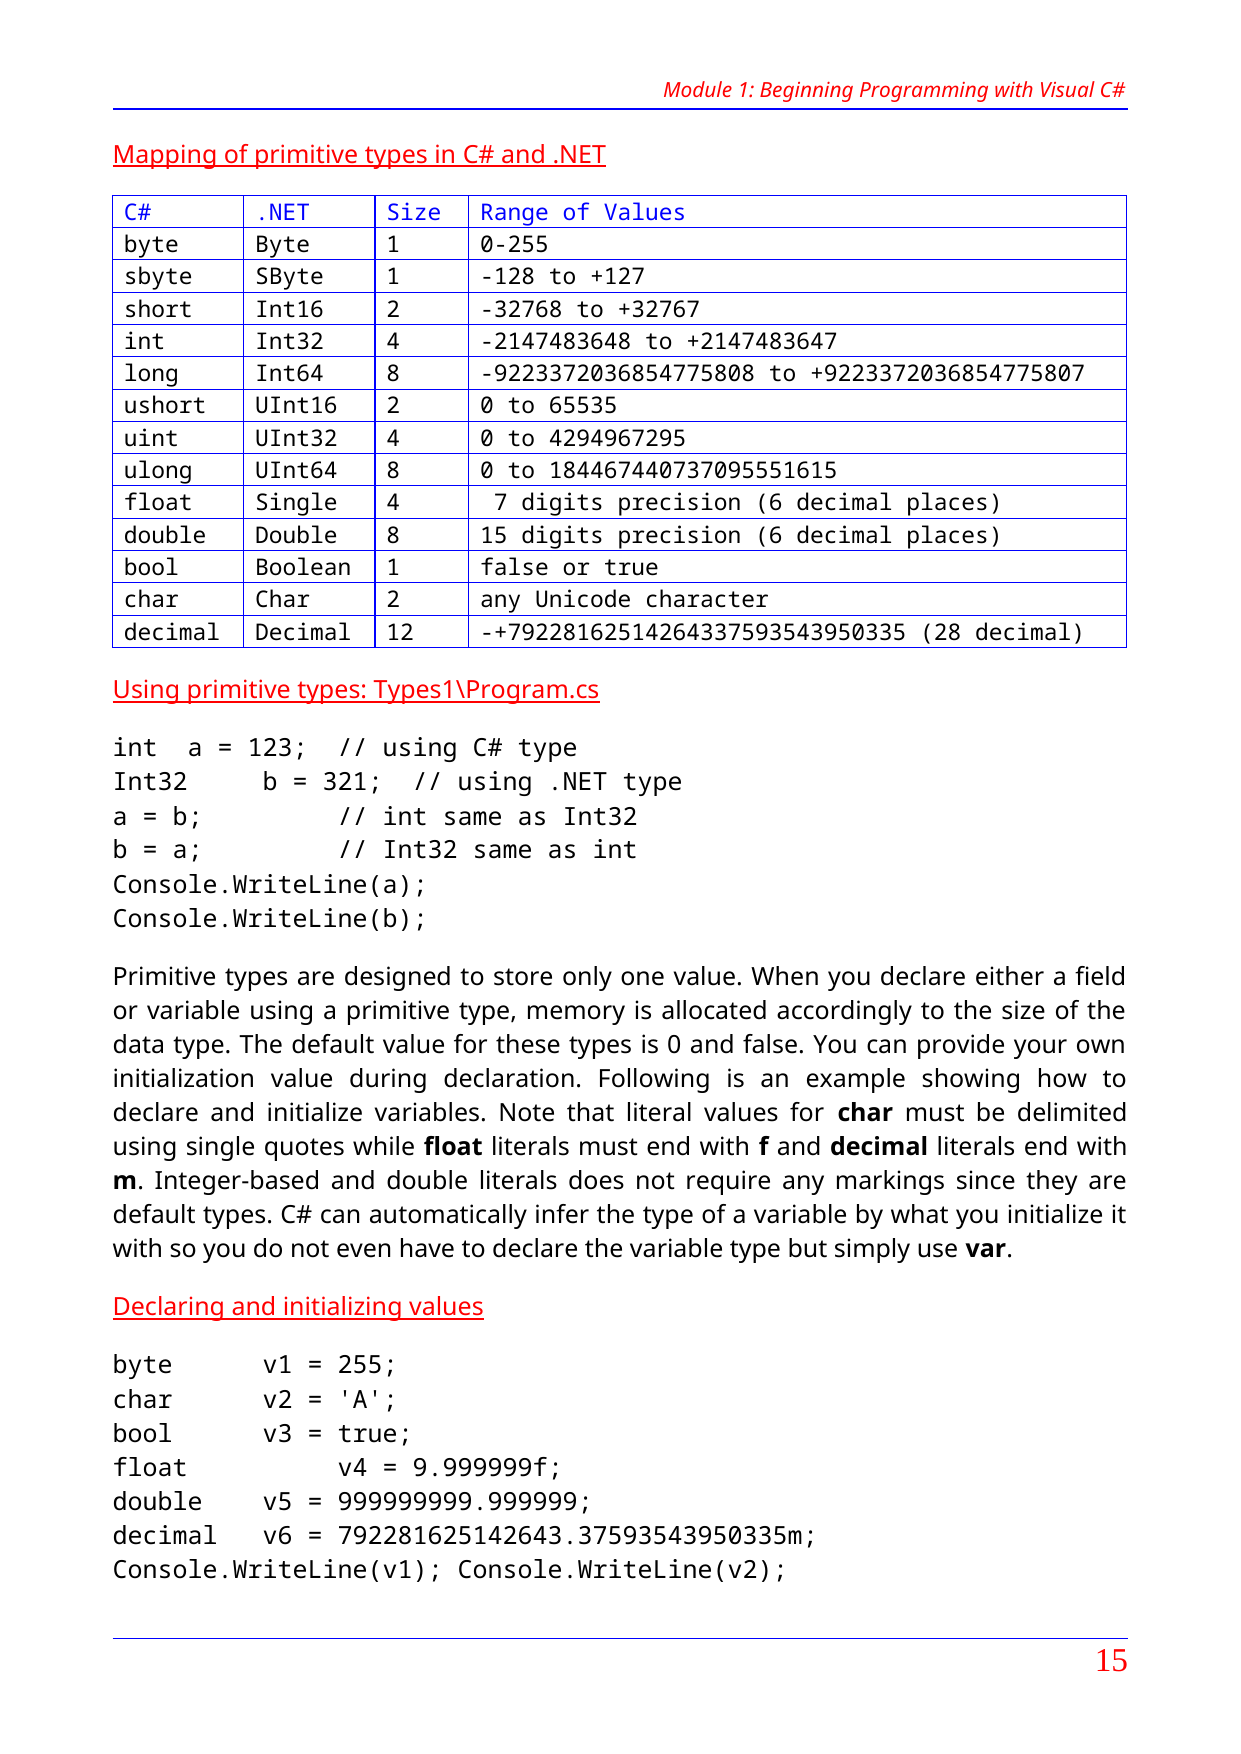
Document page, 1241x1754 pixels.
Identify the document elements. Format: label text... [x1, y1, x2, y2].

table_cell 8 [376, 454, 468, 485]
table_cell 7 digits precision (6 decimal places) [469, 486, 1126, 518]
table_cell -128 to +127 [469, 260, 1126, 292]
table_cell 4 [376, 486, 468, 518]
table_cell Byte [244, 228, 374, 259]
table_cell -2147483648 to +2147483647 [469, 325, 1126, 356]
table_cell 15 digits precision (6 decimal places) [469, 519, 1126, 550]
table_cell 8 [376, 357, 468, 388]
table_cell UInt64 [244, 454, 374, 485]
table_cell any Unicode character [469, 583, 1126, 614]
table_cell Boolean [244, 551, 374, 582]
table_cell 12 [376, 616, 468, 647]
table_cell ulong [113, 454, 243, 485]
table_cell Char [244, 583, 374, 614]
table_cell 2 [376, 390, 468, 421]
table_cell 8 [376, 519, 468, 550]
table_cell Double [244, 519, 374, 550]
text char v2 = 'A'; [112, 1381, 1128, 1415]
table_cell -9223372036854775808 to +9223372036854775807 [469, 357, 1126, 388]
table_cell 0-255 [469, 228, 1126, 259]
table_header Size [376, 196, 468, 227]
text Mapping of primitive types in C# and .NET [112, 137, 1128, 171]
text double v5 = 999999999.999999; [112, 1483, 1128, 1517]
text Console.WriteLine(a); [112, 866, 1128, 900]
text byte v1 = 255; [112, 1347, 1128, 1381]
table_cell 0 to 65535 [469, 390, 1126, 421]
table_header Range of Values [469, 196, 1126, 227]
text decimal v6 = 792281625142643.37593543950335m; [112, 1517, 1128, 1552]
text Using primitive types: Types1\Program.cs [112, 672, 1128, 706]
table_cell Int32 [244, 325, 374, 356]
text Console.WriteLine(v1); Console.WriteLine(v2); [112, 1552, 1128, 1586]
table_cell 1 [376, 260, 468, 292]
table_cell 0 to 4294967295 [469, 422, 1126, 453]
text b = a; // Int32 same as int [112, 832, 1128, 866]
table_cell Int64 [244, 357, 374, 388]
table_cell long [113, 357, 243, 388]
table_cell short [113, 293, 243, 324]
table_cell 0 to 184467440737095551615 [469, 454, 1126, 485]
table_cell char [113, 583, 243, 614]
table_cell -32768 to +32767 [469, 293, 1126, 324]
table_cell -+79228162514264337593543950335 (28 decimal) [469, 616, 1126, 647]
text Int32 b = 321; // using .NET type [112, 764, 1128, 798]
table_cell 1 [376, 551, 468, 582]
table_cell Decimal [244, 616, 374, 647]
table_cell UInt16 [244, 390, 374, 421]
text float v4 = 9.999999f; [112, 1449, 1128, 1483]
table_cell sbyte [113, 260, 243, 292]
table_cell int [113, 325, 243, 356]
table_cell 1 [376, 228, 468, 259]
text bool v3 = true; [112, 1415, 1128, 1449]
text Console.WriteLine(b); [112, 900, 1128, 934]
text Primitive types are designed to store only one value. When you declare either a field or variable using a primitive type, memory is allocated accordingly to the size of the data type. The default value for these types is 0 and false. You can provide your own initialization value during declaration. Following is an example showing how to declare and initialize variables. Note that literal values for char must be delimited using single quotes while float literals must end with f and decimal literals end with m. Integer-based and double literals does not require any markings since they are default types. C# can automatically infer the type of a variable by what you initialize it with so you do not even have to declare the variable type but simply use var. [112, 958, 1128, 1265]
table_cell 2 [376, 293, 468, 324]
table_cell Int16 [244, 293, 374, 324]
text int a = 123; // using C# type [112, 730, 1128, 764]
text Declaring and initializing values [112, 1289, 1128, 1323]
table_cell decimal [113, 616, 243, 647]
table_cell uint [113, 422, 243, 453]
table_cell UInt32 [244, 422, 374, 453]
table_header .NET [244, 196, 374, 227]
table_cell 4 [376, 325, 468, 356]
table_cell bool [113, 551, 243, 582]
table_cell SByte [244, 260, 374, 292]
table_header C# [113, 196, 243, 227]
table_cell 4 [376, 422, 468, 453]
table_cell float [113, 486, 243, 518]
table_cell 2 [376, 583, 468, 614]
table_cell double [113, 519, 243, 550]
table_cell false or true [469, 551, 1126, 582]
text a = b; // int same as Int32 [112, 798, 1128, 832]
table_cell ushort [113, 390, 243, 421]
table_cell Single [244, 486, 374, 518]
table_cell byte [113, 228, 243, 259]
